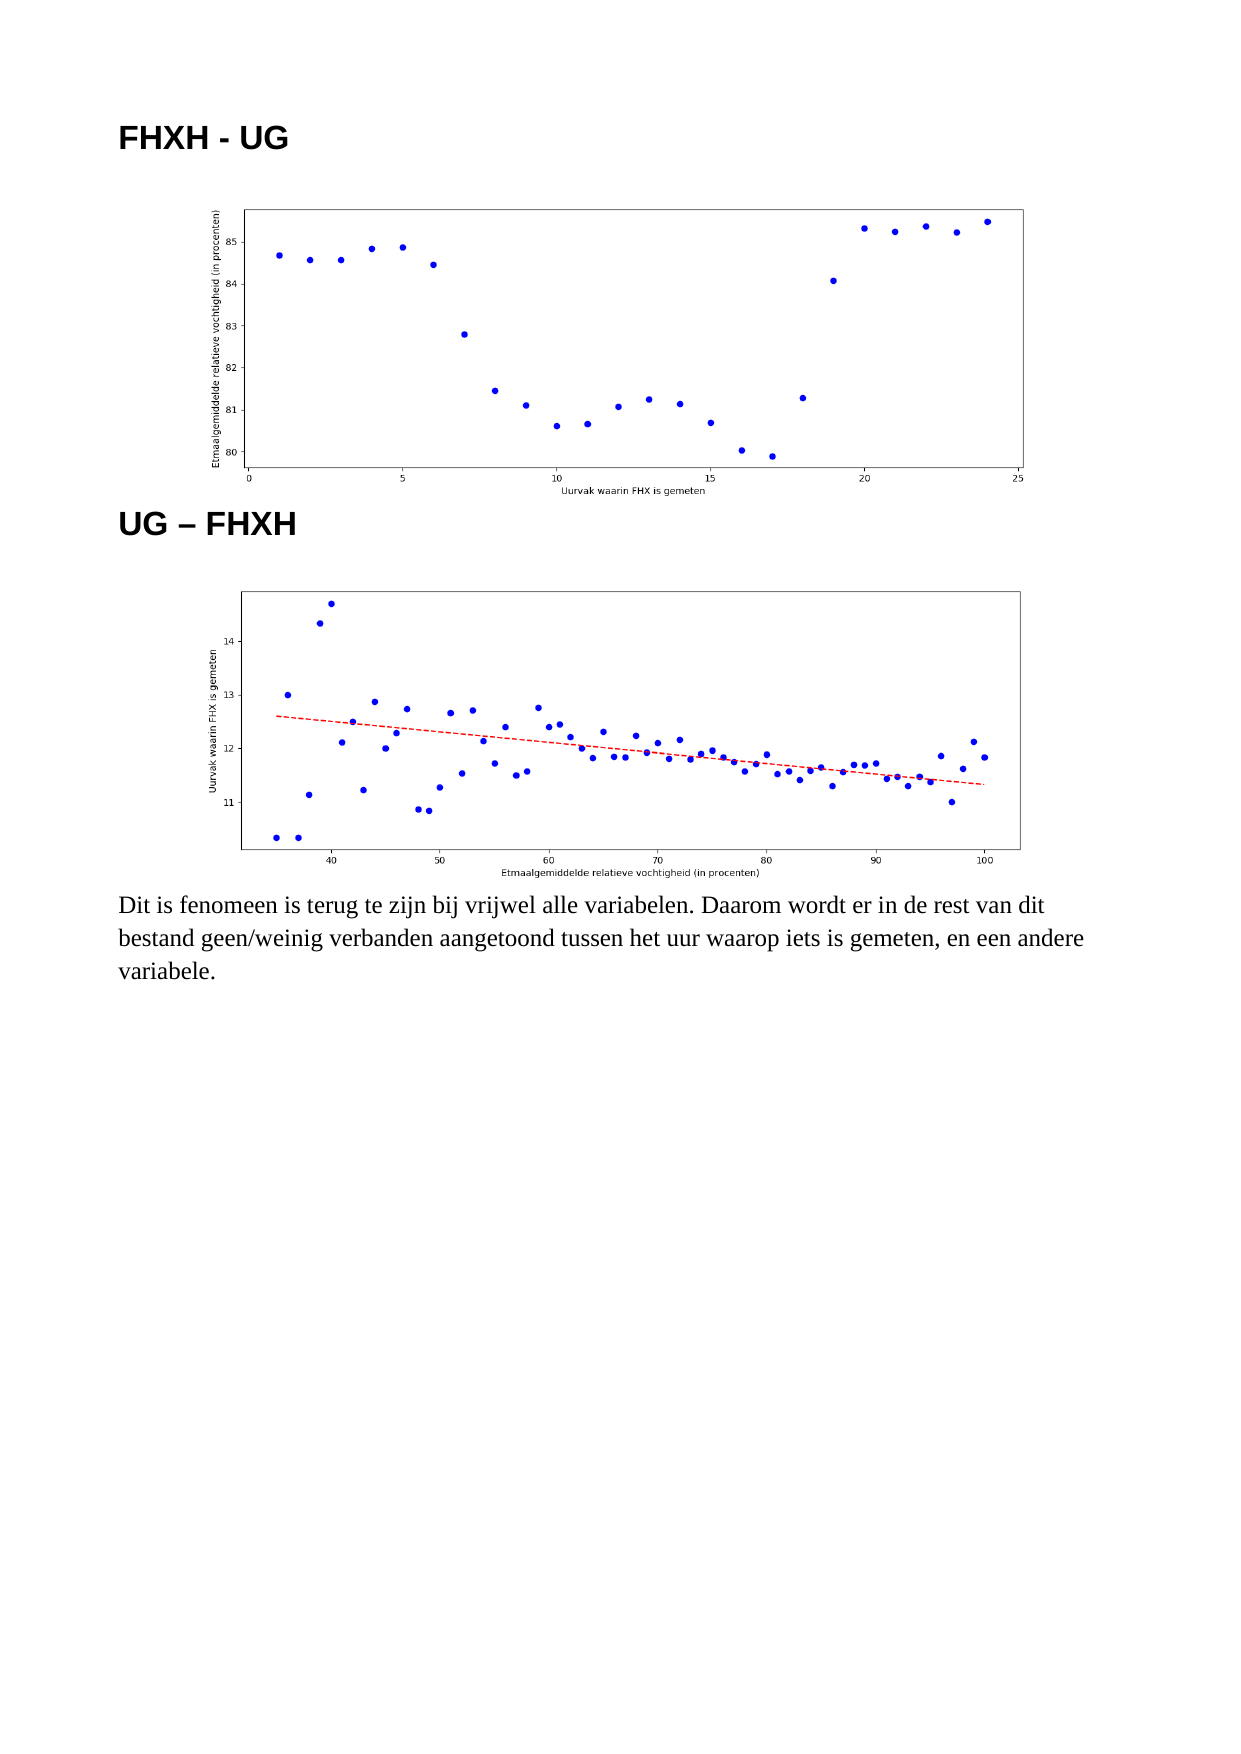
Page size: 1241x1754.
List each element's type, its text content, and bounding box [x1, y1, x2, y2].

picture [118, 169, 1123, 504]
subtitle FHXH - UG [118, 118, 1122, 157]
subtitle UG – FHXH [118, 504, 1122, 542]
picture [115, 551, 1120, 886]
text Dit is fenomeen is terug te zijn bij vrijwel alle variabelen. Daarom wordt er in de rest van dit bestand geen/weinig verbanden aangetoond tussen het uur waarop iets is gemeten, en een andere variabele. [118, 555, 1122, 985]
